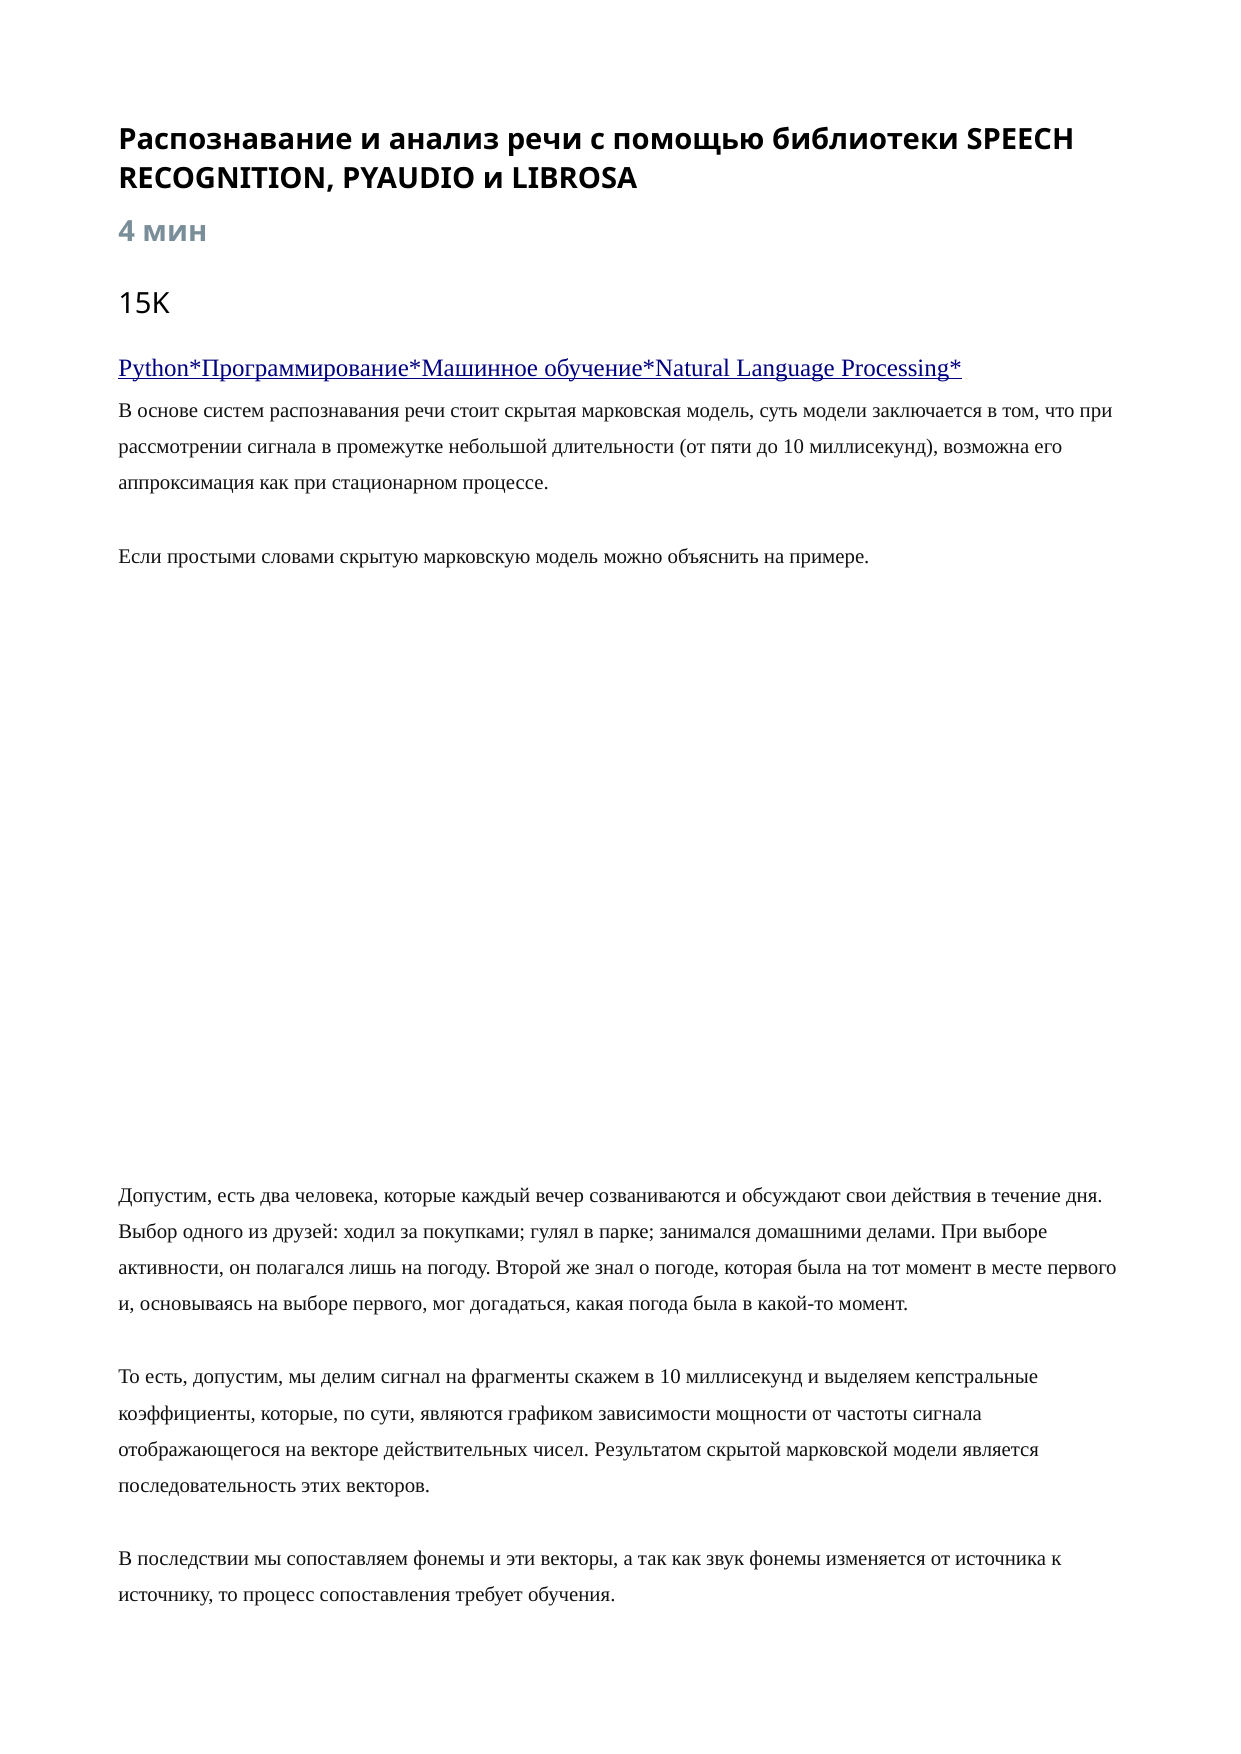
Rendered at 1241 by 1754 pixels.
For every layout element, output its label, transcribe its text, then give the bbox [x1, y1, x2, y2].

subtitle Распознавание и анализ речи с помощью библиотеки SPEECH RECOGNITION, PYAUDIO и LIBROSA [118, 118, 1122, 197]
text Python*Программирование*Машинное обучение*Natural Language Processing* [118, 353, 1122, 381]
text Если простыми словами скрытую марковскую модель можно объяснить на примере. [118, 544, 1122, 568]
text В последствии мы сопоставляем фонемы и эти векторы, а так как звук фонемы изменяется от источника к источнику, то процесс сопоставления требует обучения. [118, 1546, 1122, 1606]
text 4 мин [118, 210, 1122, 250]
text 15K [118, 282, 1122, 322]
text То есть, допустим, мы делим сигнал на фрагменты скажем в 10 миллисекунд и выделяем кепстральные коэффициенты, которые, по сути, являются графиком зависимости мощности от частоты сигнала отображающегося на векторе действительных чисел. Результатом скрытой марковской модели является последовательность этих векторов. [118, 1364, 1122, 1497]
text Допустим, есть два человека, которые каждый вечер созваниваются и обсуждают свои действия в течение дня. Выбор одного из друзей: ходил за покупками; гулял в парке; занимался домашними делами. При выборе активности, он полагался лишь на погоду. Второй же знал о погоде, которая была на тот момент в месте первого и, основываясь на выборе первого, мог догадаться, какая погода была в какой-то момент. [118, 1183, 1122, 1315]
text В основе систем распознавания речи стоит скрытая марковская модель, суть модели заключается в том, что при рассмотрении сигнала в промежутке небольшой длительности (от пяти до 10 миллисекунд), возможна его аппроксимация как при стационарном процессе. [118, 398, 1122, 494]
